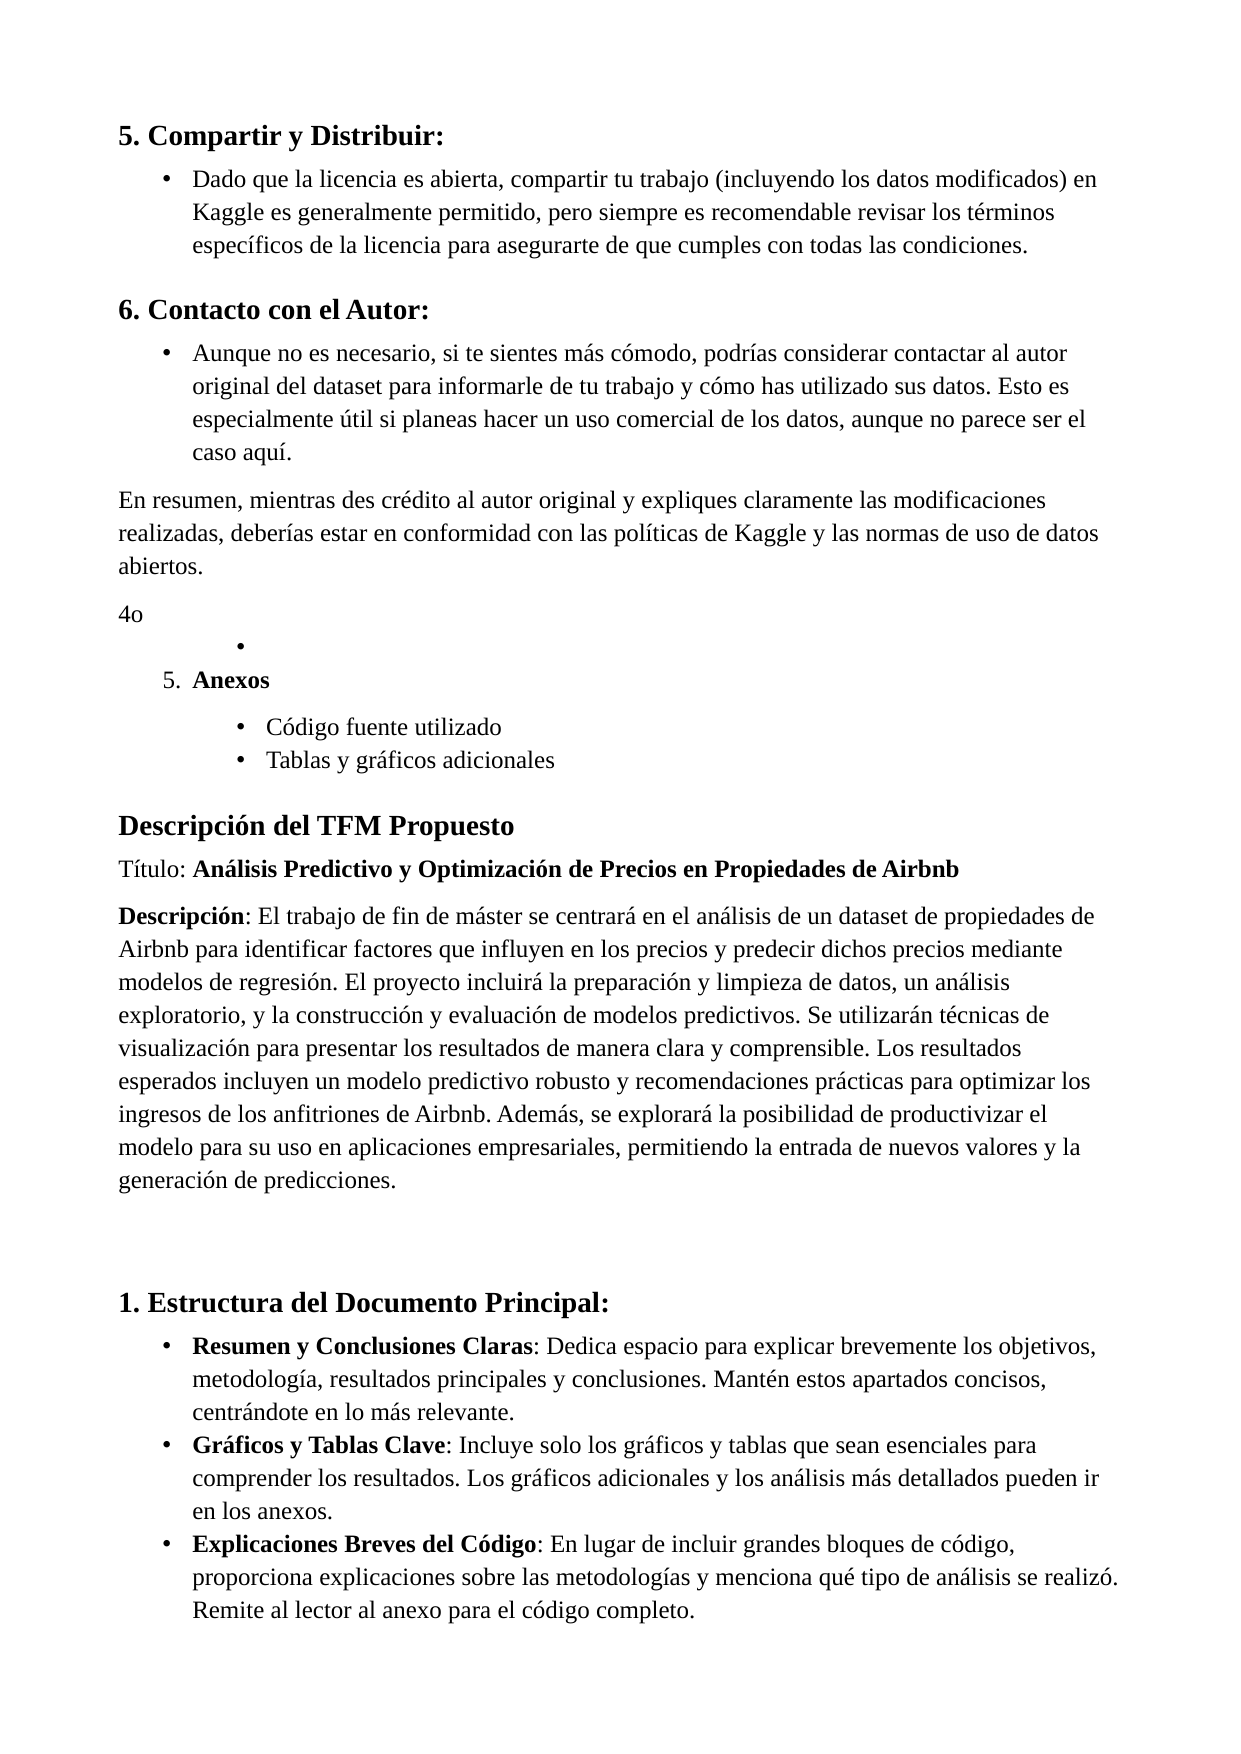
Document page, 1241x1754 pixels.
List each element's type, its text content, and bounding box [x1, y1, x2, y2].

subtitle 6. Contacto con el Autor: [118, 292, 1122, 326]
subtitle 5. Compartir y Distribuir: [118, 118, 1122, 152]
list Dado que la licencia es abierta, compartir tu trabajo (incluyendo los datos modificados) en Kaggle es generalmente permitido, pero siempre es recomendable revisar los términos específicos de la licencia para asegurarte de que cumples con todas las condiciones. [162, 164, 1122, 259]
list Código fuente utilizado [236, 712, 1122, 741]
text Descripción: El trabajo de fin de máster se centrará en el análisis de un dataset de propiedades de Airbnb para identificar factores que influyen en los precios y predecir dichos precios mediante modelos de regresión. El proyecto incluirá la preparación y limpieza de datos, un análisis exploratorio, y la construcción y evaluación de modelos predictivos. Se utilizarán técnicas de visualización para presentar los resultados de manera clara y comprensible. Los resultados esperados incluyen un modelo predictivo robusto y recomendaciones prácticas para optimizar los ingresos de los anfitriones de Airbnb. Además, se explorará la posibilidad de productivizar el modelo para su uso en aplicaciones empresariales, permitiendo la entrada de nuevos valores y la generación de predicciones. [118, 901, 1122, 1194]
text Título: Análisis Predictivo y Optimización de Precios en Propiedades de Airbnb [118, 854, 1122, 882]
list Aunque no es necesario, si te sientes más cómodo, podrías considerar contactar al autor original del dataset para informarle de tu trabajo y cómo has utilizado sus datos. Esto es especialmente útil si planeas hacer un uso comercial de los datos, aunque no parece ser el caso aquí. [162, 338, 1122, 466]
list Tablas y gráficos adicionales [236, 745, 1122, 774]
text 4o [118, 599, 1122, 627]
text En resumen, mientras des crédito al autor original y expliques claramente las modificaciones realizadas, deberías estar en conformidad con las políticas de Kaggle y las normas de uso de datos abiertos. [118, 485, 1122, 580]
list Explicaciones Breves del Código: En lugar de incluir grandes bloques de código, proporciona explicaciones sobre las metodologías y menciona qué tipo de análisis se realizó. Remite al lector al anexo para el código completo. [162, 1529, 1122, 1624]
list Resumen y Conclusiones Claras: Dedica espacio para explicar brevemente los objetivos, metodología, resultados principales y conclusiones. Mantén estos apartados concisos, centrándote en lo más relevante. [162, 1331, 1122, 1426]
subtitle Descripción del TFM Propuesto [118, 808, 1122, 841]
list Gráficos y Tablas Clave: Incluye solo los gráficos y tablas que sean esenciales para comprender los resultados. Los gráficos adicionales y los análisis más detallados pueden ir en los anexos. [162, 1430, 1122, 1525]
subtitle 1. Estructura del Documento Principal: [118, 1285, 1122, 1319]
list Anexos [162, 665, 1122, 693]
